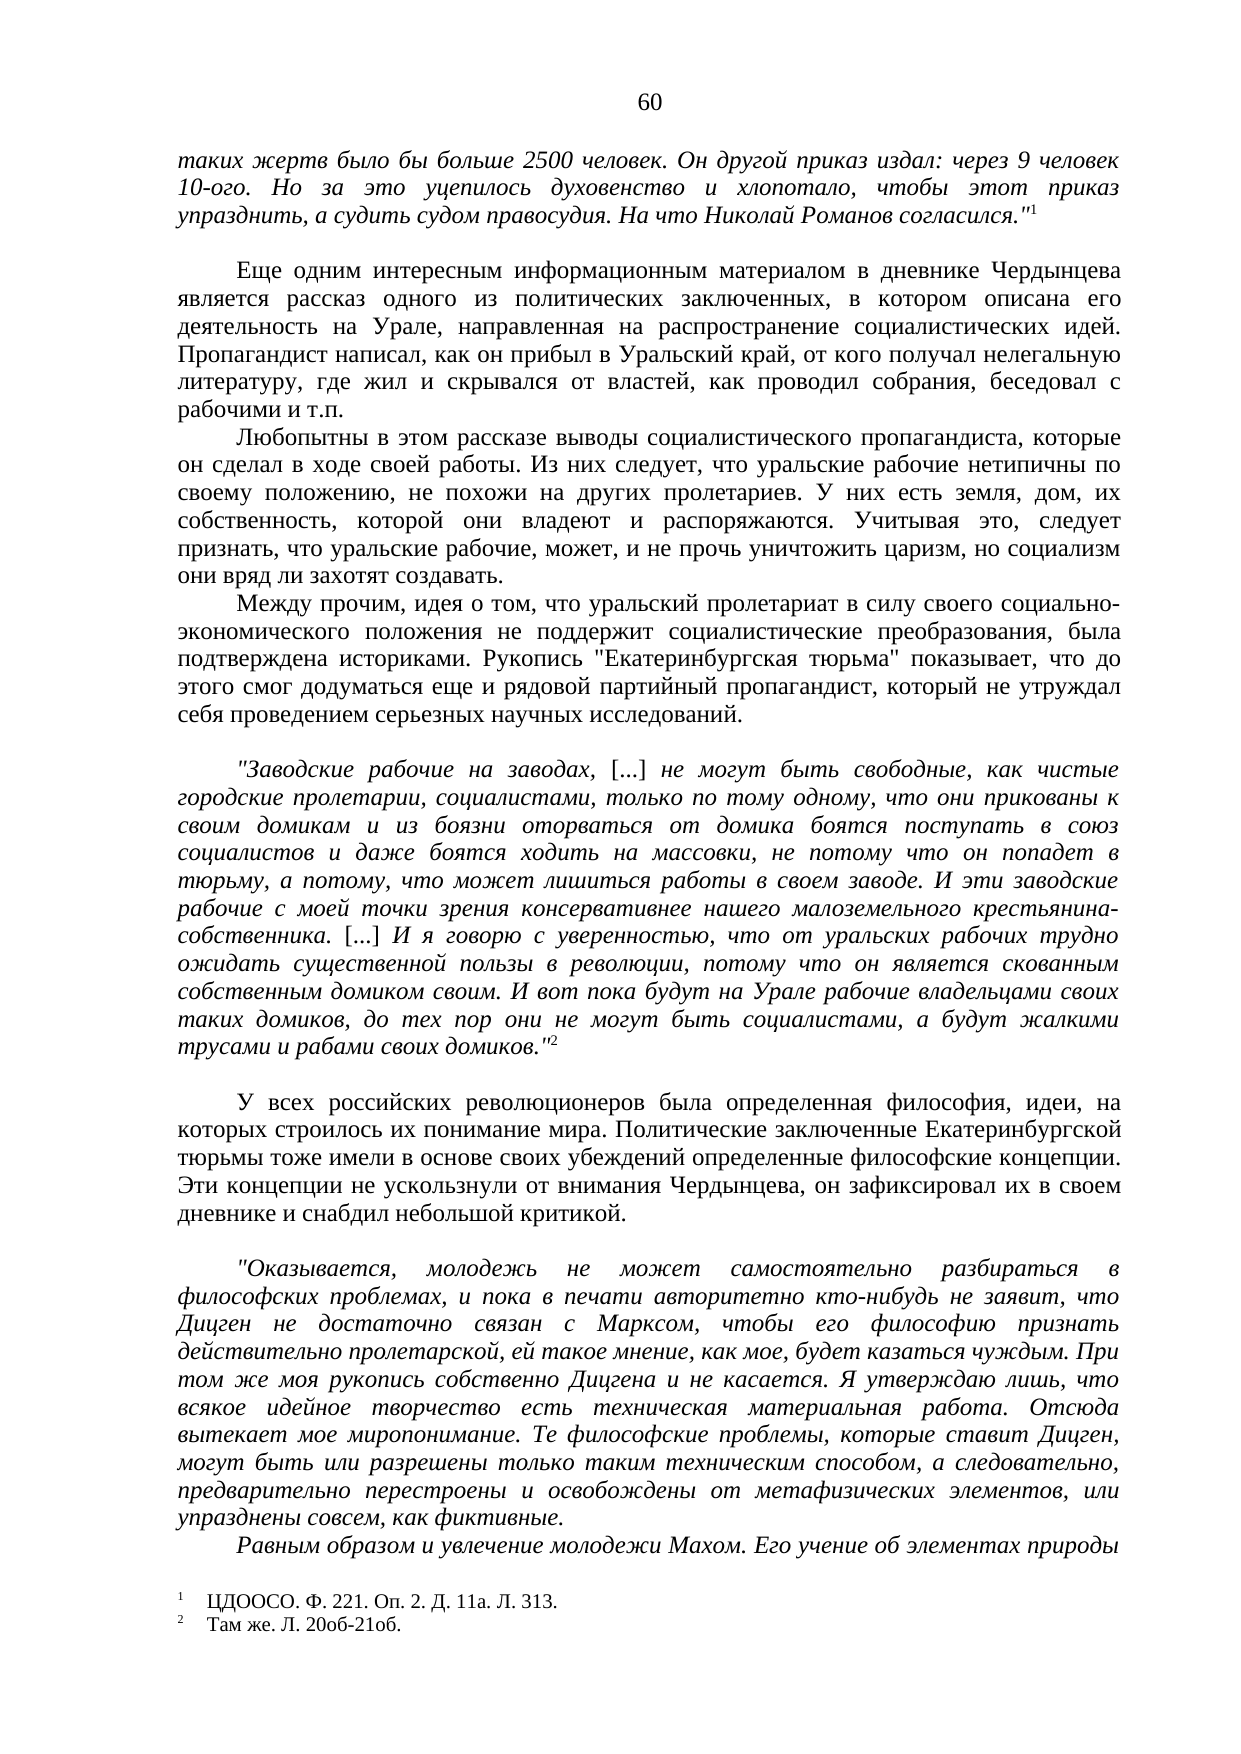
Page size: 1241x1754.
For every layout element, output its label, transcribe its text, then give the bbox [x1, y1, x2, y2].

text ЦДООСО. Ф. 221. Оп. 2. Д. 11а. Л. 313. [177, 1589, 1122, 1613]
text Еще одним интересным информационным материалом в дневнике Чердынцева является рассказ одного из политических заключенных, в котором описана его деятельность на Урале, направленная на распространение социалистических идей. Пропагандист написал, как он прибыл в Уральский край, от кого получал нелегальную литературу, где жил и скрывался от властей, как проводил собрания, беседовал с рабочими и т.п. [177, 257, 1122, 423]
text У всех российских революционеров была определенная философия, идеи, на которых строилось их понимание мира. Политические заключенные Екатеринбургской тюрьмы тоже имели в основе своих убеждений определенные философские концепции. Эти концепции не ускользнули от внимания Чердынцева, он зафиксировал их в своем дневнике и снабдил небольшой критикой. [177, 1088, 1122, 1226]
text "Оказывается, молодежь не может самостоятельно разбираться в философских проблемах, и пока в печати авторитетно кто-нибудь не заявит, что Дицген не достаточно связан с Марксом, чтобы его философию признать действительно пролетарской, ей такое мнение, как мое, будет казаться чуждым. При том же моя рукопись собственно Дицгена и не касается. Я утверждаю лишь, что всякое идейное творчество есть техническая материальная работа. Отсюда вытекает мое миропонимание. Те философские проблемы, которые ставит Дицген, могут быть или разрешены только таким техническим способом, а следовательно, предварительно перестроены и освобождены от метафизических элементов, или упразднены совсем, как фиктивные. [177, 1254, 1122, 1531]
text "Заводские рабочие на заводах, [...] не могут быть свободные, как чистые городские пролетарии, социалистами, только по тому одному, что они прикованы к своим домикам и из боязни оторваться от домика боятся поступать в союз социалистов и даже боятся ходить на массовки, не потому что он попадет в тюрьму, а потому, что может лишиться работы в своем заводе. И эти заводские рабочие с моей точки зрения консервативнее нашего малоземельного крестьянина-собственника. [...] И я говорю с уверенностью, что от уральских рабочих трудно ожидать существенной пользы в революции, потому что он является скованным собственным домиком своим. И вот пока будут на Урале рабочие владельцами своих таких домиков, до тех пор они не могут быть социалистами, а будут жалкими трусами и рабами своих домиков." [177, 755, 1122, 1060]
text Между прочим, идея о том, что уральский пролетариат в силу своего социально-экономического положения не поддержит социалистические преобразования, была подтверждена историками. Рукопись "Екатеринбургская тюрьма" показывает, что до этого смог додуматься еще и рядовой партийный пропагандист, который не утруждал себя проведением серьезных научных исследований. [177, 589, 1122, 728]
text Там же. Л. 20об-21об. [177, 1613, 1122, 1636]
text таких жертв было бы больше 2500 человек. Он другой приказ издал: через 9 человек 10-ого. Но за это уцепилось духовенство и хлопотало, чтобы этот приказ упразднить, а судить судом правосудия. На что Николай Романов согласился." [177, 146, 1122, 229]
text Любопытны в этом рассказе выводы социалистического пропагандиста, которые он сделал в ходе своей работы. Из них следует, что уральские рабочие нетипичны по своему положению, не похожи на других пролетариев. У них есть земля, дом, их собственность, которой они владеют и распоряжаются. Учитывая это, следует признать, что уральские рабочие, может, и не прочь уничтожить царизм, но социализм они вряд ли захотят создавать. [177, 423, 1122, 589]
text Равным образом и увлечение молодежи Махом. Его учение об элементах природы [177, 1531, 1122, 1559]
